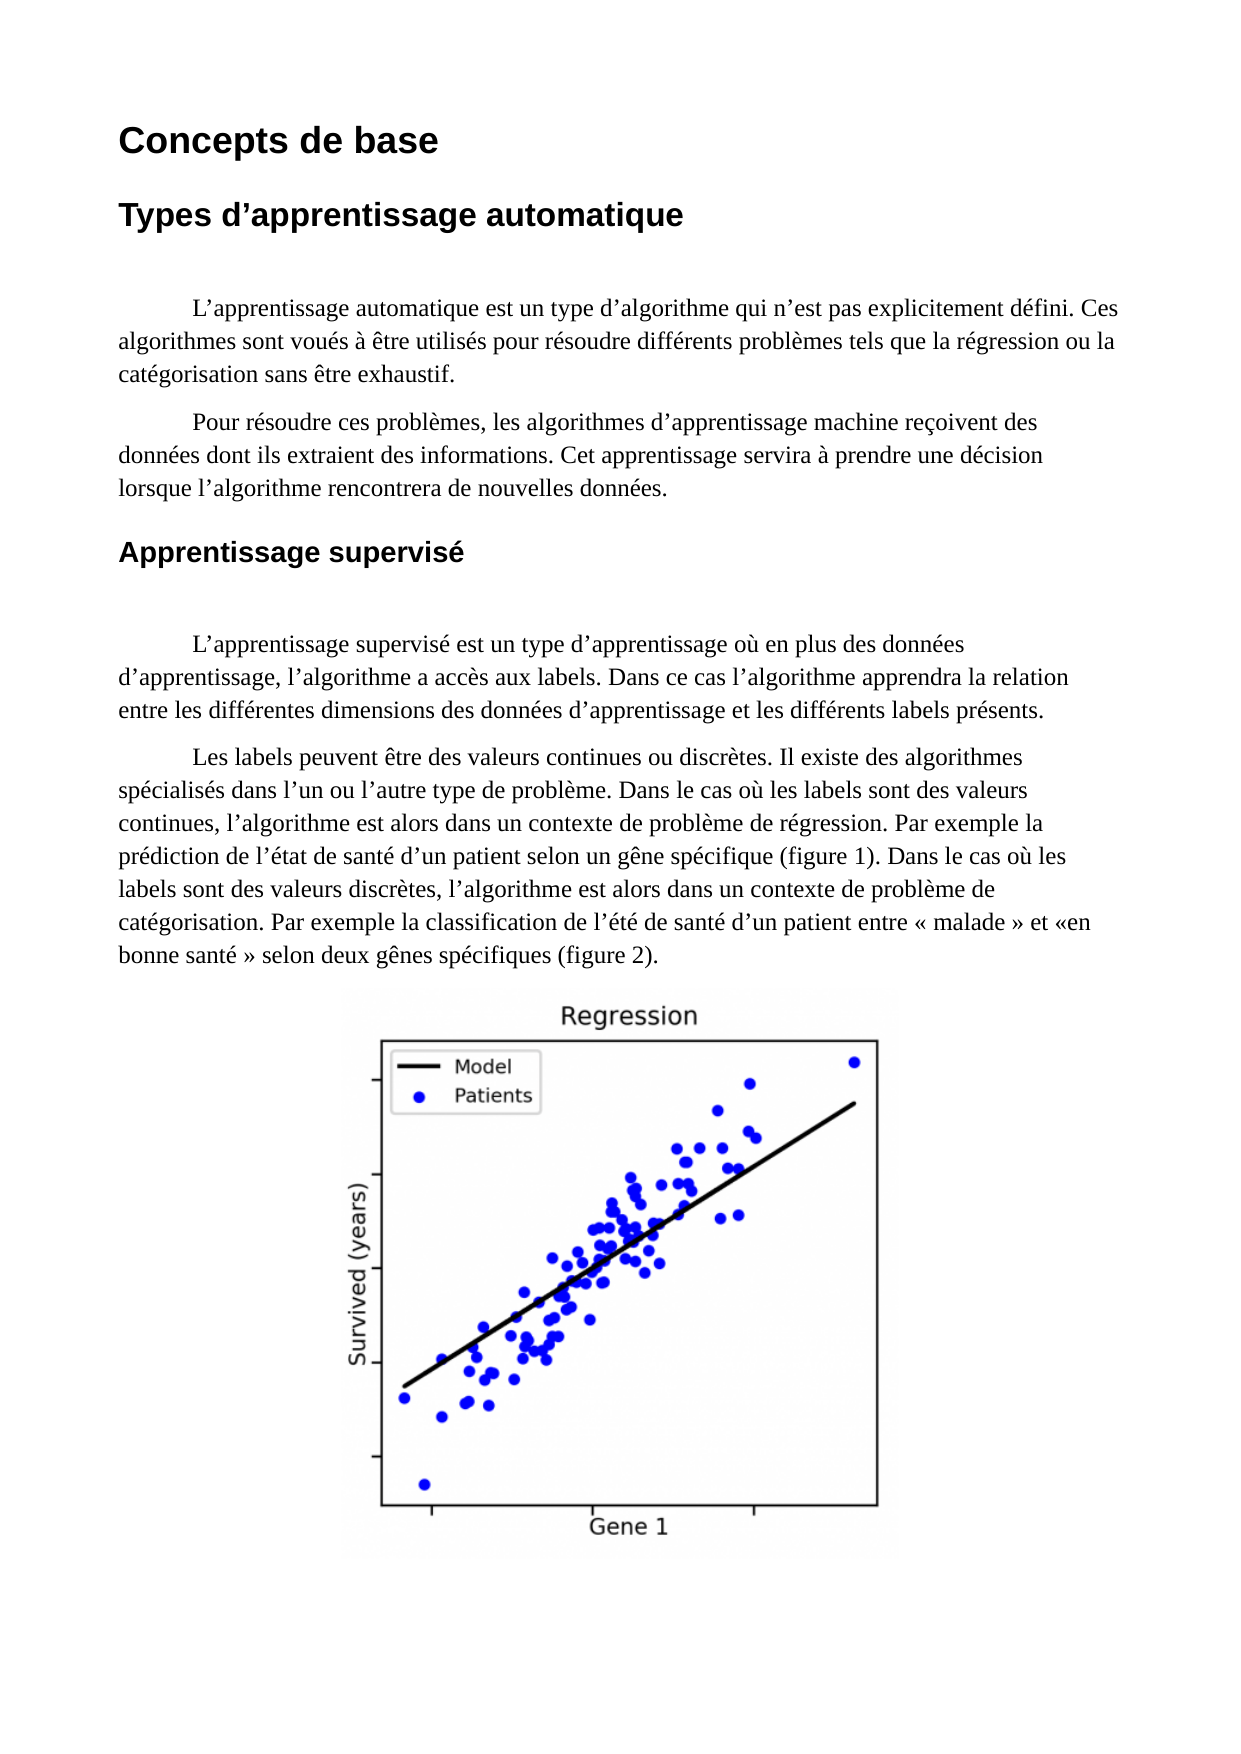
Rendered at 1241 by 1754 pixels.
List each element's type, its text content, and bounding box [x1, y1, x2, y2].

text L’apprentissage automatique est un type d’algorithme qui n’est pas explicitement défini. Ces algorithmes sont voués à être utilisés pour résoudre différents problèmes tels que la régression ou la catégorisation sans être exhaustif. [118, 293, 1122, 388]
picture [341, 988, 899, 1560]
subtitle Concepts de base [118, 118, 1122, 161]
subtitle Types d’apprentissage automatique [118, 194, 1122, 233]
text Pour résoudre ces problèmes, les algorithmes d’apprentissage machine reçoivent des données dont ils extraient des informations. Cet apprentissage servira à prendre une décision lorsque l’algorithme rencontrera de nouvelles données. [118, 407, 1122, 502]
text Les labels peuvent être des valeurs continues ou discrètes. Il existe des algorithmes spécialisés dans l’un ou l’autre type de problème. Dans le cas où les labels sont des valeurs continues, l’algorithme est alors dans un contexte de problème de régression. Par exemple la prédiction de l’état de santé d’un patient selon un gêne spécifique (figure 1). Dans le cas où les labels sont des valeurs discrètes, l’algorithme est alors dans un contexte de problème de catégorisation. Par exemple la classification de l’été de santé d’un patient entre « malade » et «en bonne santé » selon deux gênes spécifiques (figure 2). [118, 742, 1122, 969]
subtitle Apprentissage supervisé [118, 535, 1122, 568]
text L’apprentissage supervisé est un type d’apprentissage où en plus des données d’apprentissage, l’algorithme a accès aux labels. Dans ce cas l’algorithme apprendra la relation entre les différentes dimensions des données d’apprentissage et les différents labels présents. [118, 629, 1122, 723]
